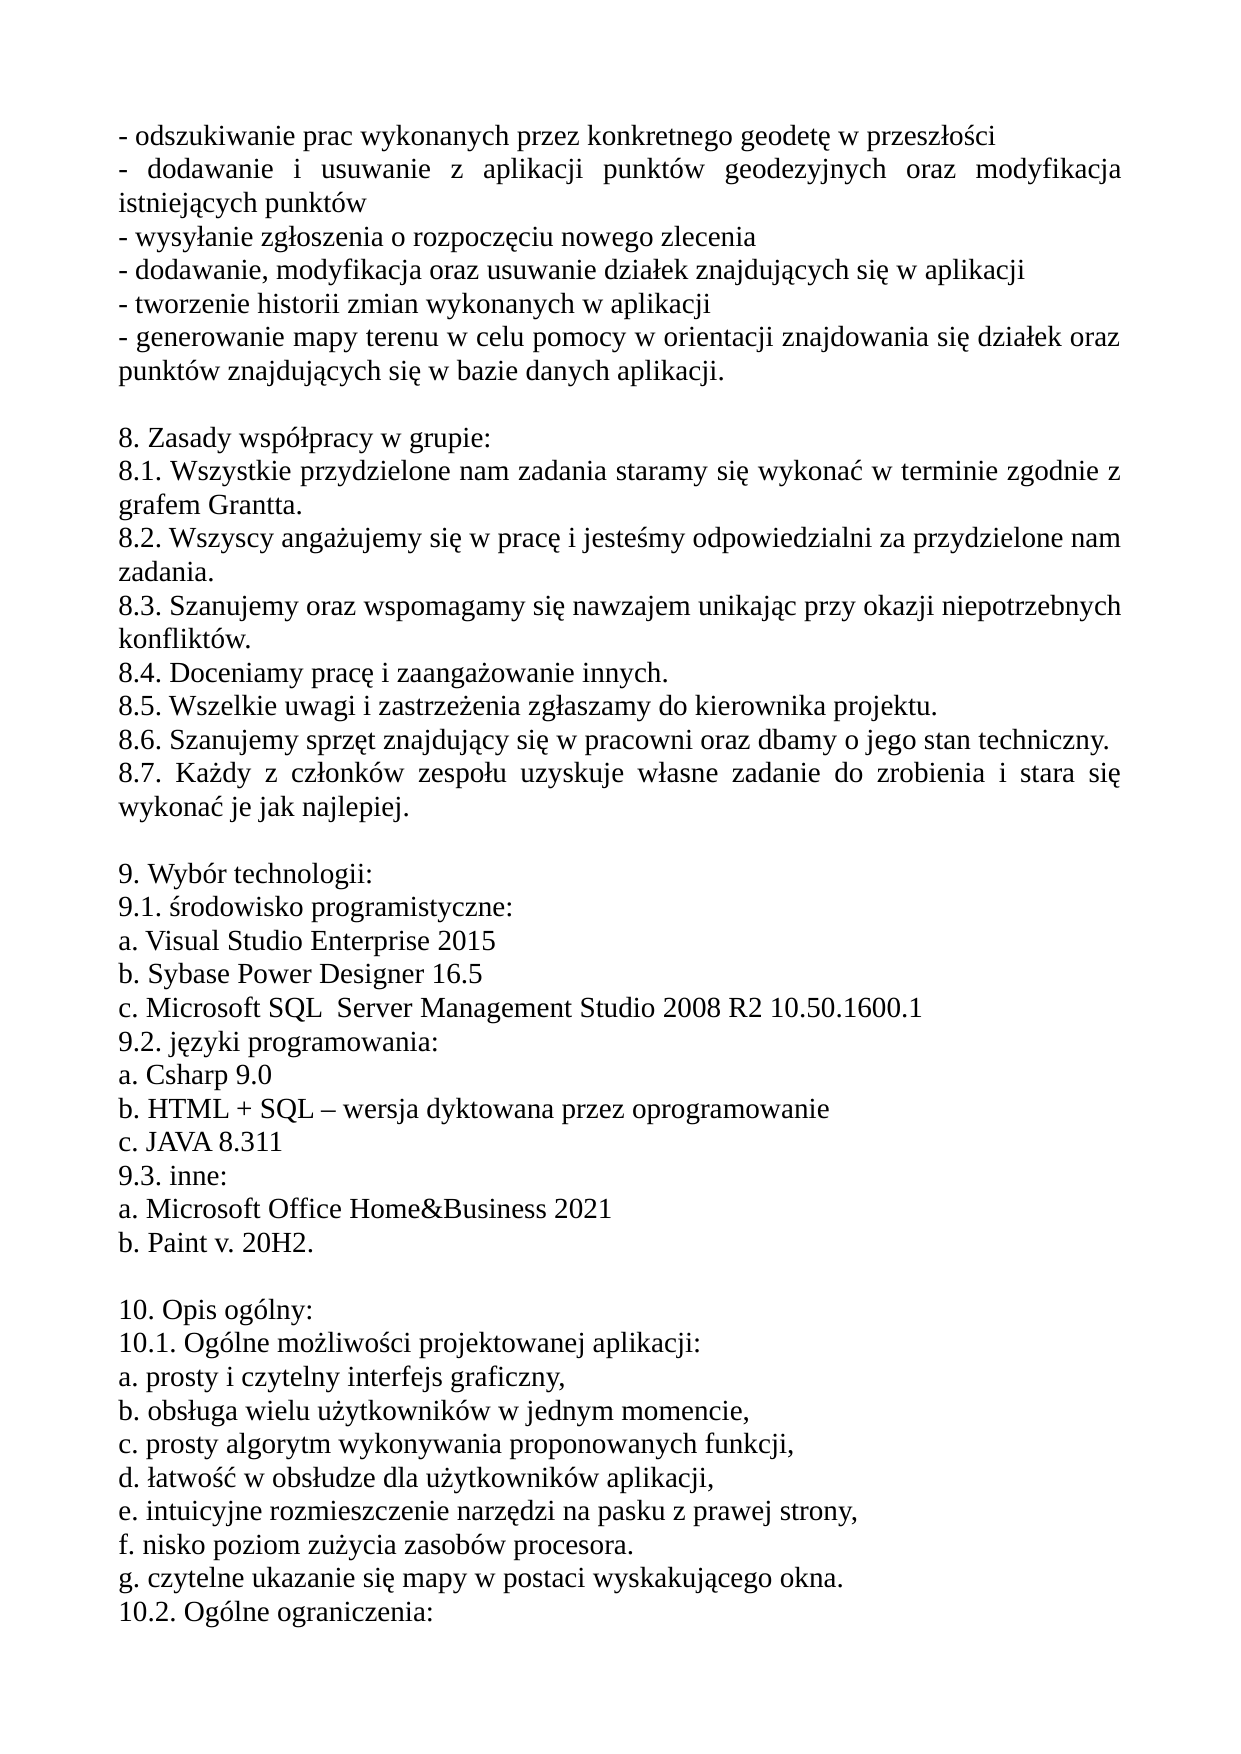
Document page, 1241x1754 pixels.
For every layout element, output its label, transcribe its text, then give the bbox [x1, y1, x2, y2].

text - dodawanie, modyfikacja oraz usuwanie działek znajdujących się w aplikacji [118, 252, 1122, 286]
text 9.2. języki programowania: [118, 1024, 1122, 1057]
text 8.4. Doceniamy pracę i zaangażowanie innych. [118, 655, 1122, 688]
text - odszukiwanie prac wykonanych przez konkretnego geodetę w przeszłości [118, 118, 1122, 152]
text - generowanie mapy terenu w celu pomocy w orientacji znajdowania się działek oraz punktów znajdujących się w bazie danych aplikacji. [118, 319, 1122, 386]
text b. obsługa wielu użytkowników w jednym momencie, [118, 1393, 1122, 1426]
text 10.2. Ogólne ograniczenia: [118, 1594, 1122, 1627]
text d. łatwość w obsłudze dla użytkowników aplikacji, [118, 1460, 1122, 1493]
text g. czytelne ukazanie się mapy w postaci wyskakującego okna. [118, 1560, 1122, 1594]
text - wysyłanie zgłoszenia o rozpoczęciu nowego zlecenia [118, 219, 1122, 252]
text 8.2. Wszyscy angażujemy się w pracę i jesteśmy odpowiedzialni za przydzielone nam zadania. [118, 521, 1122, 588]
text 8.5. Wszelkie uwagi i zastrzeżenia zgłaszamy do kierownika projektu. [118, 688, 1122, 722]
text c. prosty algorytm wykonywania proponowanych funkcji, [118, 1426, 1122, 1460]
text a. Csharp 9.0 [118, 1057, 1122, 1091]
text b. Paint v. 20H2. [118, 1225, 1122, 1258]
text 8.1. Wszystkie przydzielone nam zadania staramy się wykonać w terminie zgodnie z grafem Grantta. [118, 453, 1122, 521]
text f. nisko poziom zużycia zasobów procesora. [118, 1527, 1122, 1560]
text 9.1. środowisko programistyczne: [118, 889, 1122, 923]
text 8.6. Szanujemy sprzęt znajdujący się w pracowni oraz dbamy o jego stan techniczny. [118, 722, 1122, 755]
text 9. Wybór technologii: [118, 856, 1122, 889]
text 8.7. Każdy z członków zespołu uzyskuje własne zadanie do zrobienia i stara się wykonać je jak najlepiej. [118, 755, 1122, 822]
text - dodawanie i usuwanie z aplikacji punktów geodezyjnych oraz modyfikacja istniejących punktów [118, 152, 1122, 219]
text 8. Zasady współpracy w grupie: [118, 420, 1122, 453]
text - tworzenie historii zmian wykonanych w aplikacji [118, 286, 1122, 319]
text b. Sybase Power Designer 16.5 [118, 957, 1122, 990]
text 10.1. Ogólne możliwości projektowanej aplikacji: [118, 1326, 1122, 1359]
text 8.3. Szanujemy oraz wspomagamy się nawzajem unikając przy okazji niepotrzebnych konfliktów. [118, 588, 1122, 655]
text 10. Opis ogólny: [118, 1292, 1122, 1326]
text a. prosty i czytelny interfejs graficzny, [118, 1359, 1122, 1393]
text 9.3. inne: [118, 1158, 1122, 1191]
text b. HTML + SQL – wersja dyktowana przez oprogramowanie [118, 1091, 1122, 1124]
text a. Microsoft Office Home&Business 2021 [118, 1191, 1122, 1225]
text a. Visual Studio Enterprise 2015 [118, 923, 1122, 957]
text e. intuicyjne rozmieszczenie narzędzi na pasku z prawej strony, [118, 1493, 1122, 1527]
text c. Microsoft SQL Server Management Studio 2008 R2 10.50.1600.1 [118, 990, 1122, 1024]
text c. JAVA 8.311 [118, 1124, 1122, 1158]
